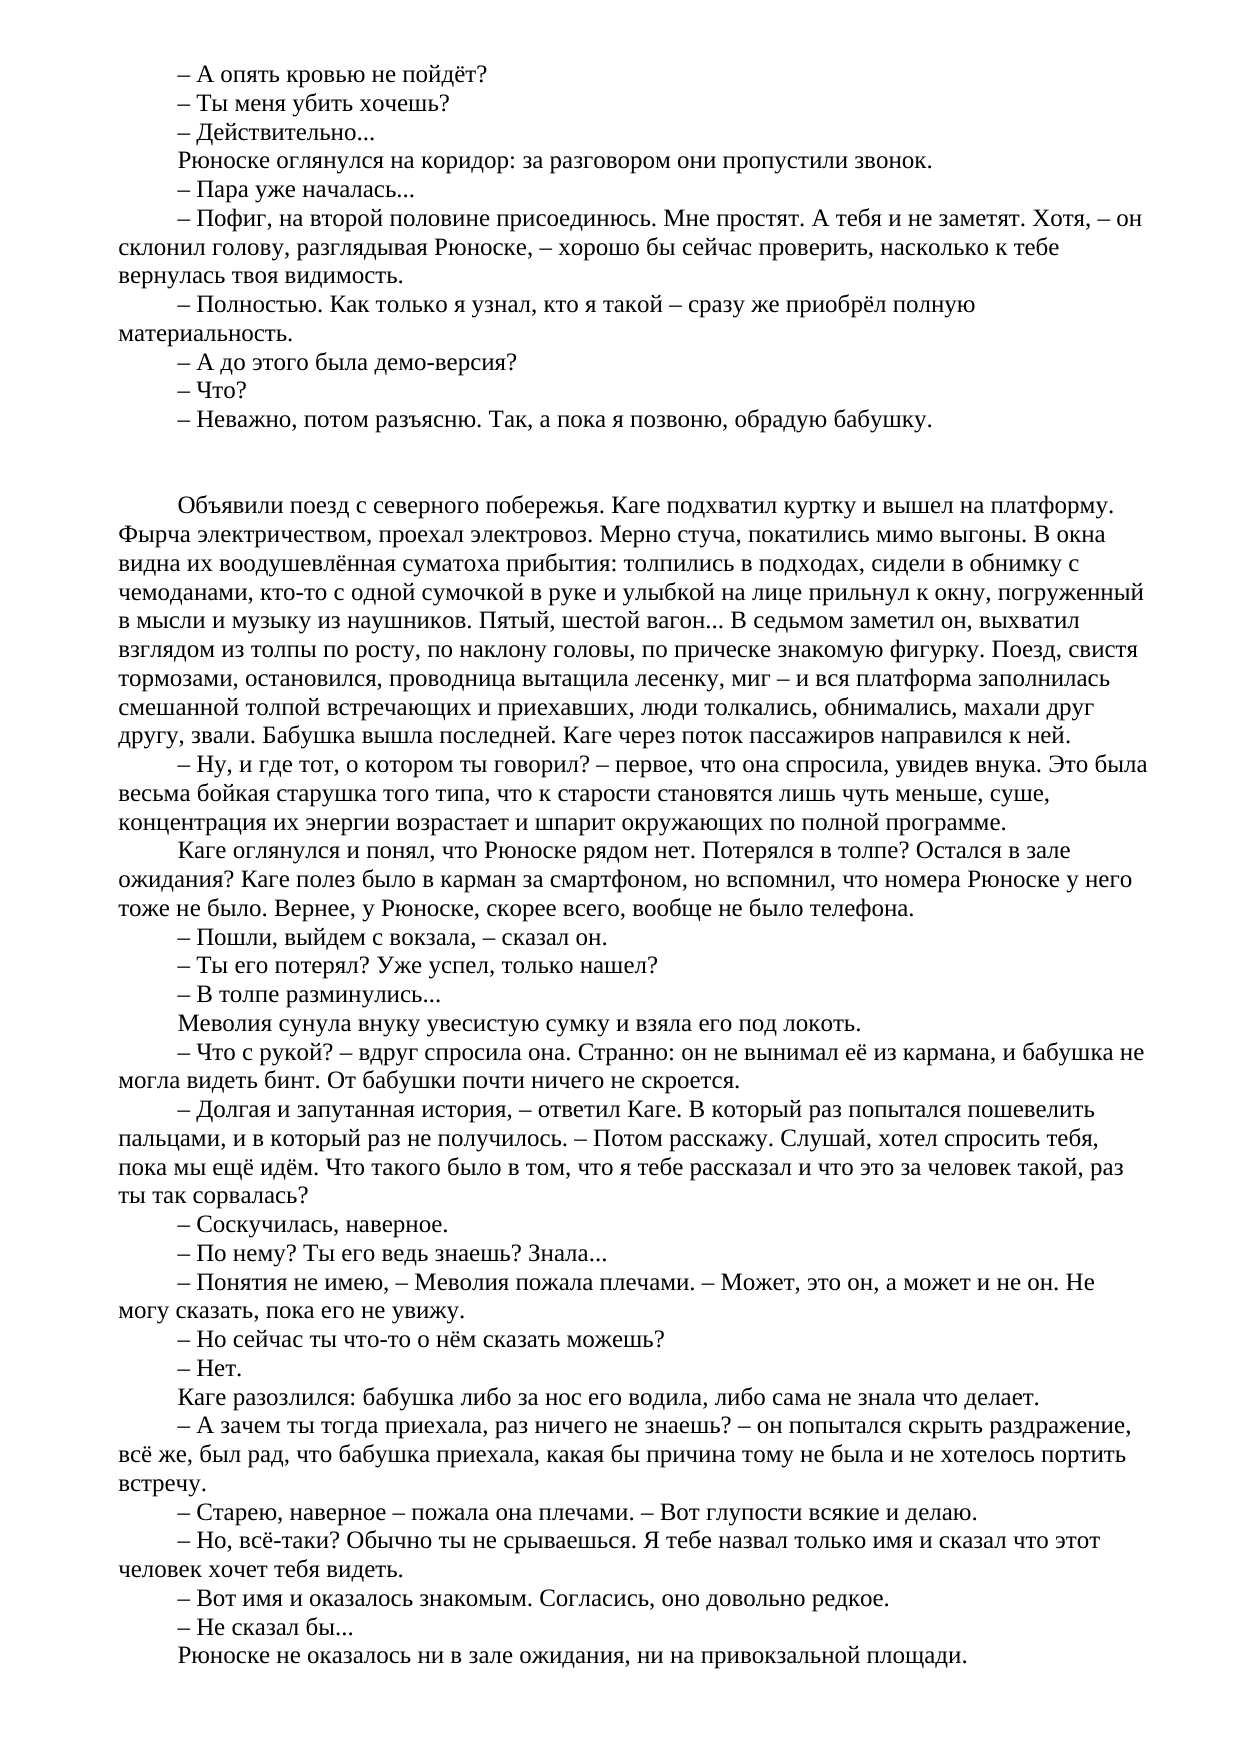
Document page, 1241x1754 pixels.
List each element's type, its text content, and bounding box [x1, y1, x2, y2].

text – А до этого была демо-версия? [118, 347, 1152, 375]
text – Понятия не имею, – Меволия пожала плечами. – Может, это он, а может и не он. Не могу сказать, пока его не увижу. [118, 1267, 1152, 1324]
text Каге оглянулся и понял, что Рюноске рядом нет. Потерялся в толпе? Остался в зале ожидания? Каге полез было в карман за смартфоном, но вспомнил, что номера Рюноске у него тоже не было. Вернее, у Рюноске, скорее всего, вообще не было телефона. [118, 835, 1152, 922]
text – Что с рукой? – вдруг спросила она. Странно: он не вынимал её из кармана, и бабушка не могла видеть бинт. От бабушки почти ничего не скроется. [118, 1037, 1152, 1094]
text – Неважно, потом разъясню. Так, а пока я позвоню, обрадую бабушку. [118, 404, 1152, 433]
text – Пошли, выйдем с вокзала, – сказал он. [118, 922, 1152, 950]
text – Полностью. Как только я узнал, кто я такой – сразу же приобрёл полную материальность. [118, 289, 1152, 347]
text – Пара уже началась... [118, 174, 1152, 203]
text – Ну, и где тот, о котором ты говорил? – первое, что она спросила, увидев внука. Это была весьма бойкая старушка того типа, что к старости становятся лишь чуть меньше, суше, концентрация их энергии возрастает и шпарит окружающих по полной программе. [118, 749, 1152, 835]
text Рюноске не оказалось ни в зале ожидания, ни на привокзальной площади. [118, 1640, 1152, 1669]
text Меволия сунула внуку увесистую сумку и взяла его под локоть. [118, 1008, 1152, 1037]
text Объявили поезд с северного побережья. Каге подхватил куртку и вышел на платформу. Фырча электричеством, проехал электровоз. Мерно стуча, покатились мимо выгоны. В окна видна их воодушевлённая суматоха прибытия: толпились в подходах, сидели в обнимку с чемоданами, кто-то с одной сумочкой в руке и улыбкой на лице прильнул к окну, погруженный в мысли и музыку из наушников. Пятый, шестой вагон... В седьмом заметил он, выхватил взглядом из толпы по росту, по наклону головы, по прическе знакомую фигурку. Поезд, свистя тормозами, остановился, проводница вытащила лесенку, миг – и вся платформа заполнилась смешанной толпой встречающих и приехавших, люди толкались, обнимались, махали друг другу, звали. Бабушка вышла последней. Каге через поток пассажиров направился к ней. [118, 490, 1152, 749]
text – Не сказал бы... [118, 1612, 1152, 1640]
text – А опять кровью не пойдёт? [118, 59, 1152, 88]
text – Вот имя и оказалось знакомым. Согласись, оно довольно редкое. [118, 1583, 1152, 1612]
text – Ты меня убить хочешь? [118, 88, 1152, 117]
text – В толпе разминулись... [118, 979, 1152, 1008]
text – А зачем ты тогда приехала, раз ничего не знаешь? – он попытался скрыть раздражение, всё же, был рад, что бабушка приехала, какая бы причина тому не была и не хотелось портить встречу. [118, 1410, 1152, 1497]
text – Долгая и запутанная история, – ответил Каге. В который раз попытался пошевелить пальцами, и в который раз не получилось. – Потом расскажу. Слушай, хотел спросить тебя, пока мы ещё идём. Что такого было в том, что я тебе рассказал и что это за человек такой, раз ты так сорвалась? [118, 1094, 1152, 1209]
text – Ты его потерял? Уже успел, только нашел? [118, 950, 1152, 979]
text – Старею, наверное – пожала она плечами. – Вот глупости всякие и делаю. [118, 1497, 1152, 1525]
text Рюноске оглянулся на коридор: за разговором они пропустили звонок. [118, 145, 1152, 174]
text Каге разозлился: бабушка либо за нос его водила, либо сама не знала что делает. [118, 1382, 1152, 1410]
text – Нет. [118, 1353, 1152, 1382]
text – Пофиг, на второй половине присоединюсь. Мне простят. А тебя и не заметят. Хотя, – он склонил голову, разглядывая Рюноске, – хорошо бы сейчас проверить, насколько к тебе вернулась твоя видимость. [118, 203, 1152, 289]
text – Но, всё-таки? Обычно ты не срываешься. Я тебе назвал только имя и сказал что этот человек хочет тебя видеть. [118, 1525, 1152, 1583]
text – Но сейчас ты что-то о нём сказать можешь? [118, 1324, 1152, 1353]
text – Что? [118, 375, 1152, 404]
text – По нему? Ты его ведь знаешь? Знала... [118, 1238, 1152, 1267]
text – Соскучилась, наверное. [118, 1209, 1152, 1238]
text – Действительно... [118, 117, 1152, 145]
